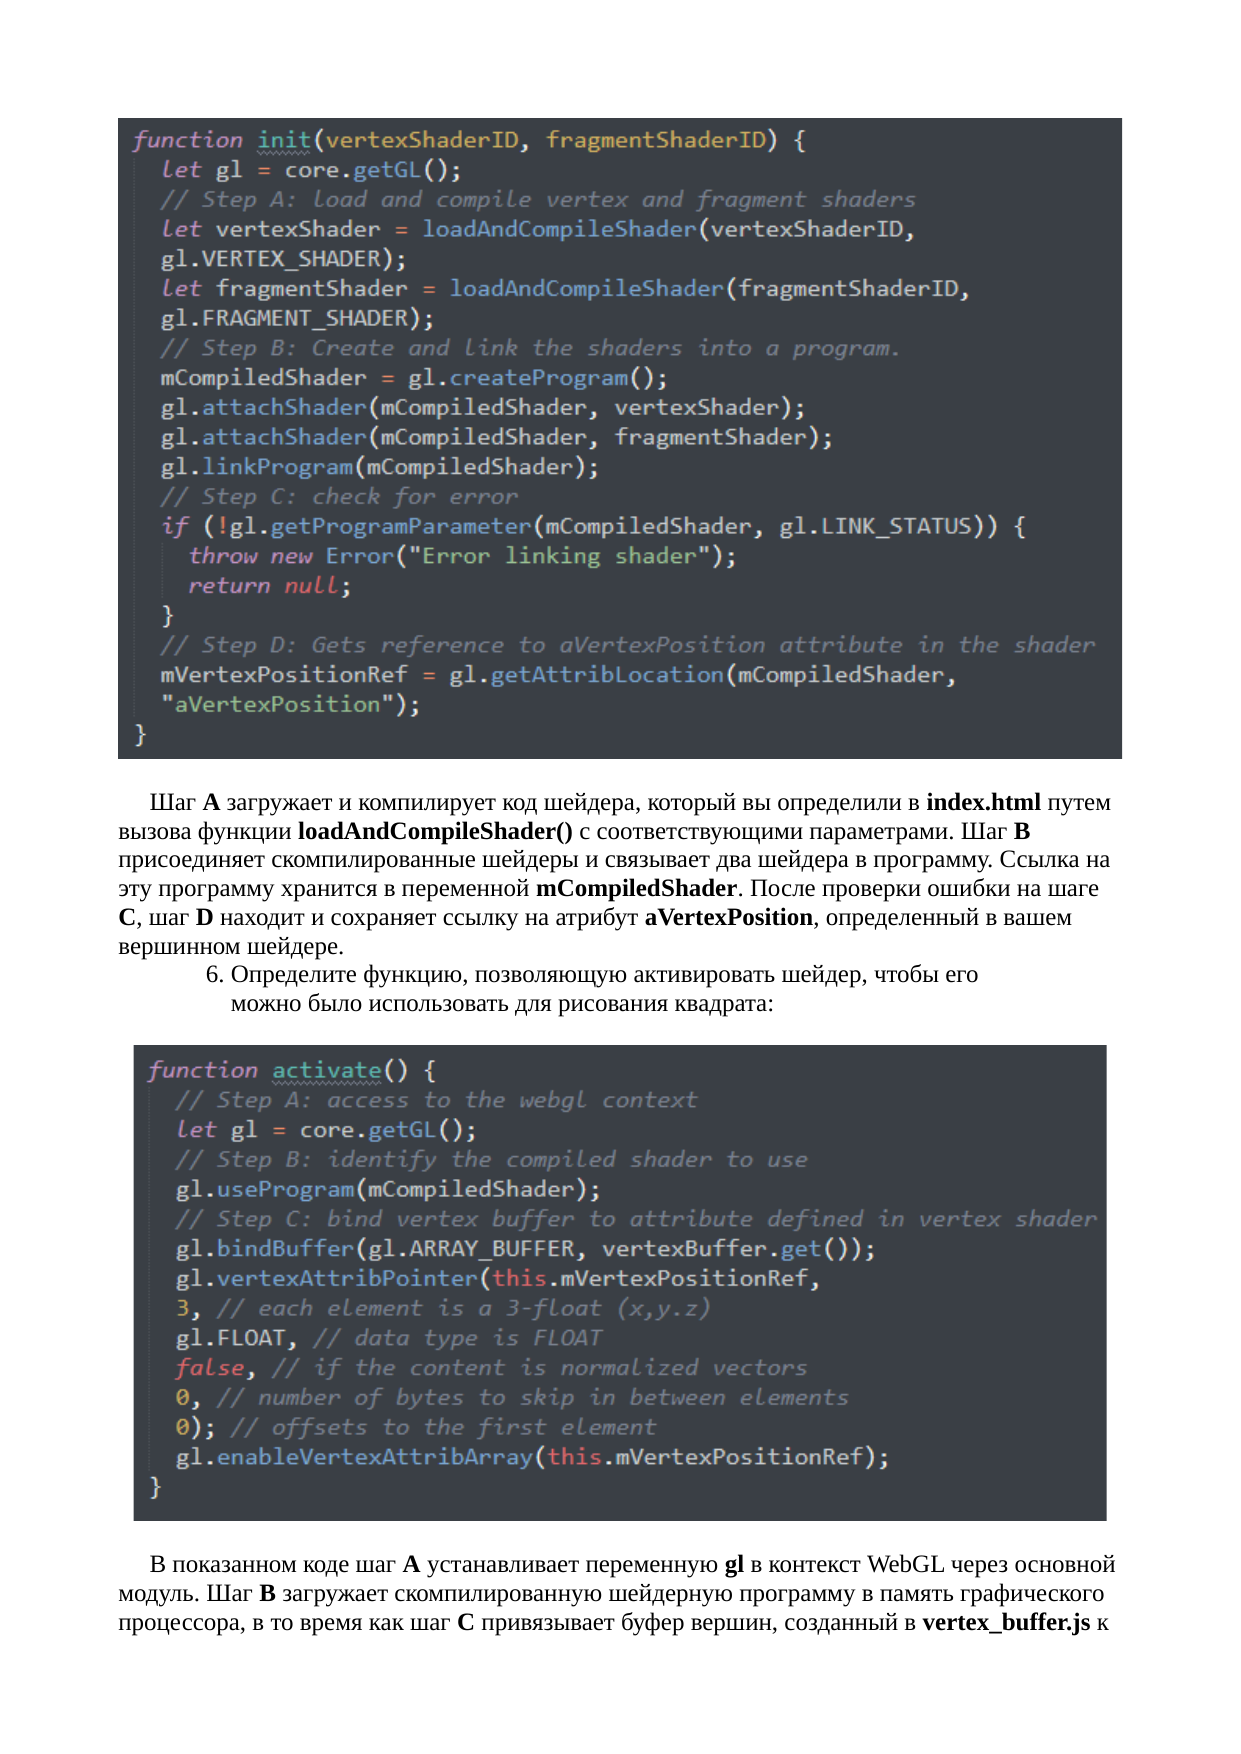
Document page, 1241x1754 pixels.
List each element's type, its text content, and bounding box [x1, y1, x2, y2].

text можно было использовать для рисования квадрата: [118, 988, 1122, 1017]
text 6. Определите функцию, позволяющую активировать шейдер, чтобы его [118, 959, 1122, 988]
picture [118, 118, 1123, 759]
picture [133, 1045, 1107, 1521]
text В показанном коде шаг A устанавливает переменную gl в контекст WebGL через основной модуль. Шаг B загружает скомпилированную шейдерную программу в память графического процессора, в то время как шаг C привязывает буфер вершин, созданный в vertex_buffer.js к [118, 1549, 1122, 1636]
text Шаг A загружает и компилирует код шейдера, который вы определили в index.html путем вызова функции loadAndCompileShader() с соответствующими параметрами. Шаг B присоединяет скомпилированные шейдеры и связывает два шейдера в программу. Ссылка на эту программу хранится в переменной mCompiledShader. После проверки ошибки на шаге C, шаг D находит и сохраняет ссылку на атрибут aVertexPosition, определенный в вашем вершинном шейдере. [118, 787, 1122, 959]
